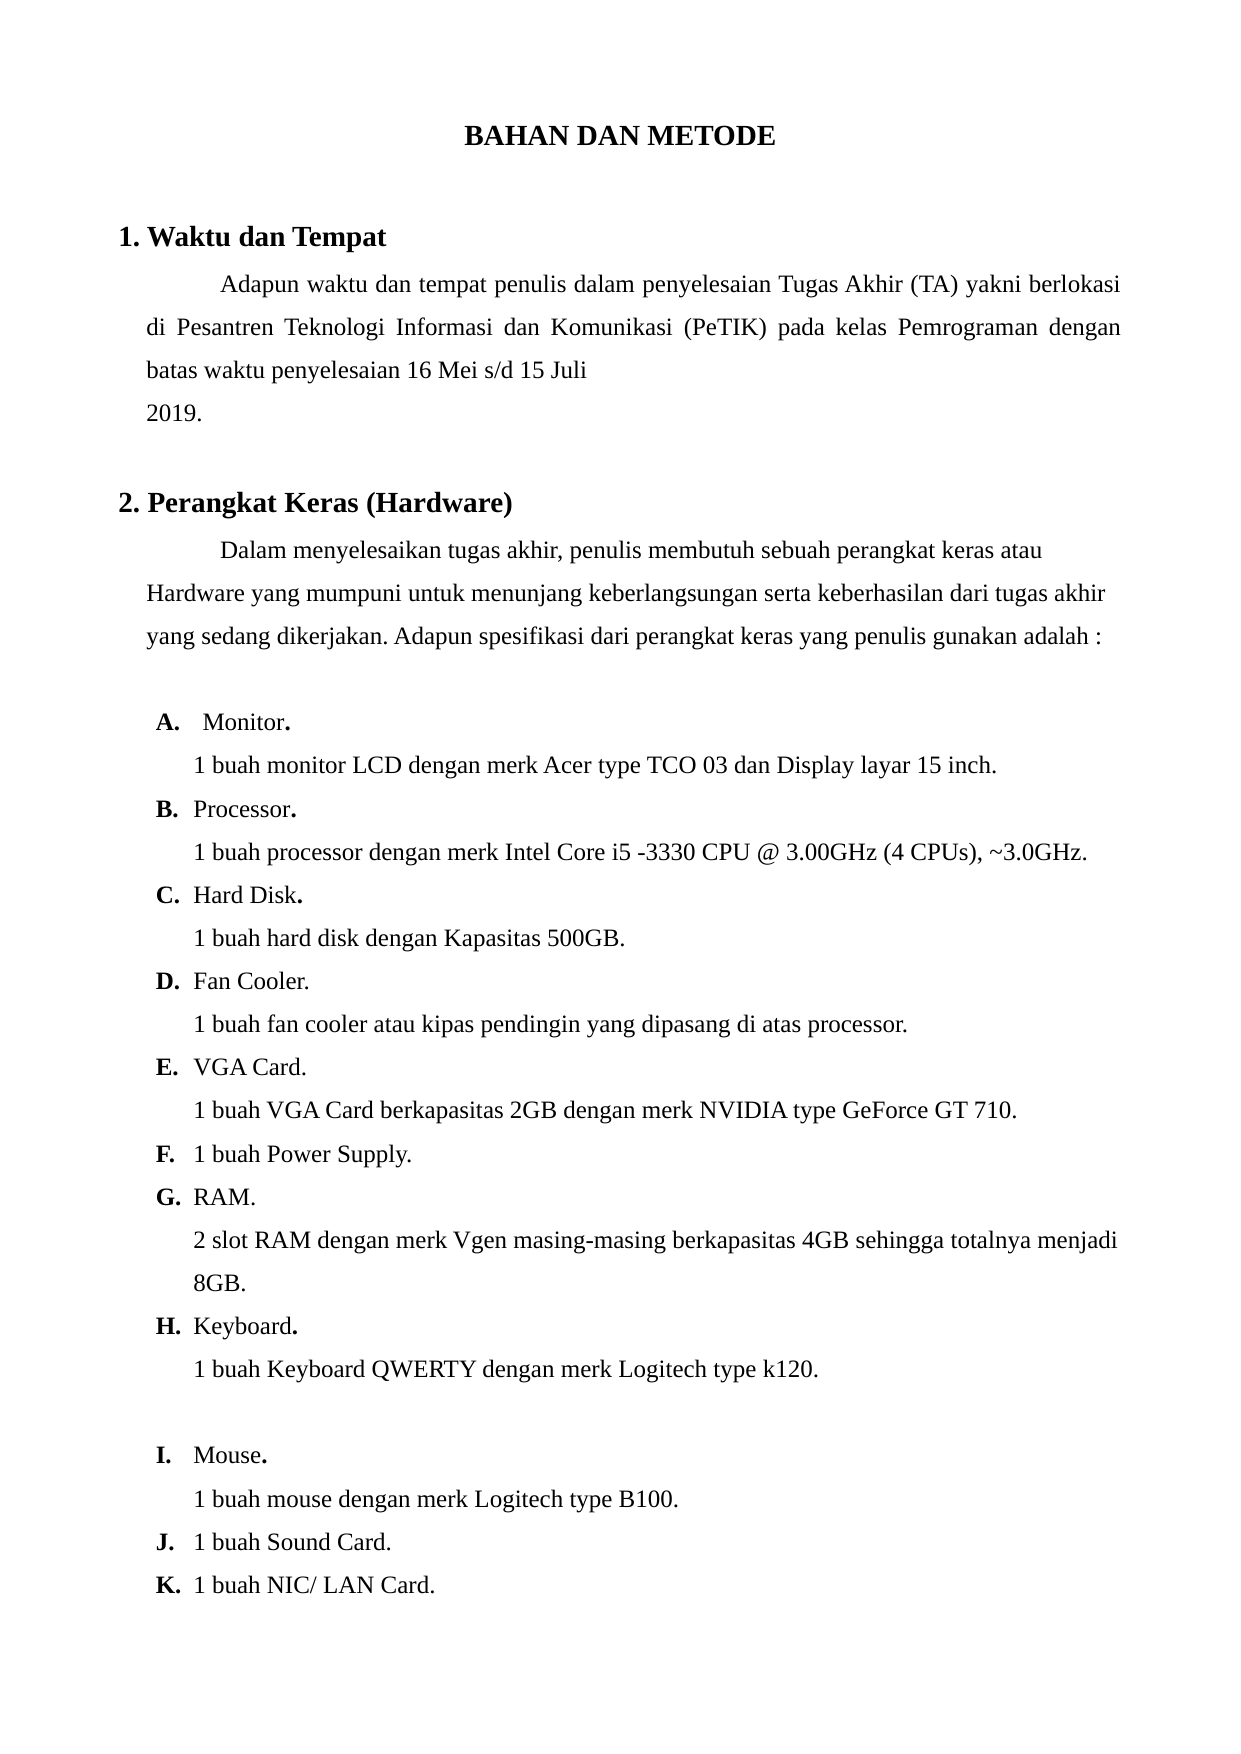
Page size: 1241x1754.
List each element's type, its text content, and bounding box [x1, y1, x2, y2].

list 1 buah NIC/ LAN Card. [156, 1570, 1122, 1599]
list 1 buah mouse dengan merk Logitech type B100. [156, 1484, 1122, 1512]
text 1. Waktu dan Tempat [118, 219, 1122, 252]
list 1 buah monitor LCD dengan merk Acer type TCO 03 dan Display layar 15 inch. [156, 751, 1122, 779]
list VGA Card. [156, 1052, 1122, 1081]
text 2019. [146, 398, 1122, 427]
list 1 buah Sound Card. [156, 1527, 1122, 1556]
list Keyboard. [156, 1311, 1122, 1340]
list 2 slot RAM dengan merk Vgen masing-masing berkapasitas 4GB sehingga totalnya menjadi 8GB. [156, 1225, 1122, 1297]
text BAHAN DAN METODE [118, 118, 1122, 152]
list 1 buah processor dengan merk Intel Core i5 -3330 CPU @ 3.00GHz (4 CPUs), ~3.0GHz. [156, 837, 1122, 866]
list 2. Perangkat Keras (Hardware) [118, 485, 1122, 518]
list Dalam menyelesaikan tugas akhir, penulis membutuh sebuah perangkat keras atau Hardware yang mumpuni untuk menunjang keberlangsungan serta keberhasilan dari tugas akhir yang sedang dikerjakan. Adapun spesifikasi dari perangkat keras yang penulis gunakan adalah : [146, 535, 1122, 650]
list 1 buah Keyboard QWERTY dengan merk Logitech type k120. [156, 1354, 1122, 1383]
list Processor. [156, 794, 1122, 822]
list Hard Disk. [156, 880, 1122, 909]
list Fan Cooler. [156, 966, 1122, 995]
list Monitor. [156, 707, 1122, 736]
list Mouse. [156, 1441, 1122, 1469]
text Adapun waktu dan tempat penulis dalam penyelesaian Tugas Akhir (TA) yakni berlokasi di Pesantren Teknologi Informasi dan Komunikasi (PeTIK) pada kelas Pemrograman dengan batas waktu penyelesaian 16 Mei s/d 15 Juli [146, 269, 1122, 384]
list 1 buah VGA Card berkapasitas 2GB dengan merk NVIDIA type GeForce GT 710. [156, 1096, 1122, 1124]
list 1 buah fan cooler atau kipas pendingin yang dipasang di atas processor. [156, 1009, 1122, 1038]
list 1 buah Power Supply. [156, 1139, 1122, 1167]
list 1 buah hard disk dengan Kapasitas 500GB. [156, 923, 1122, 952]
list RAM. [156, 1182, 1122, 1211]
